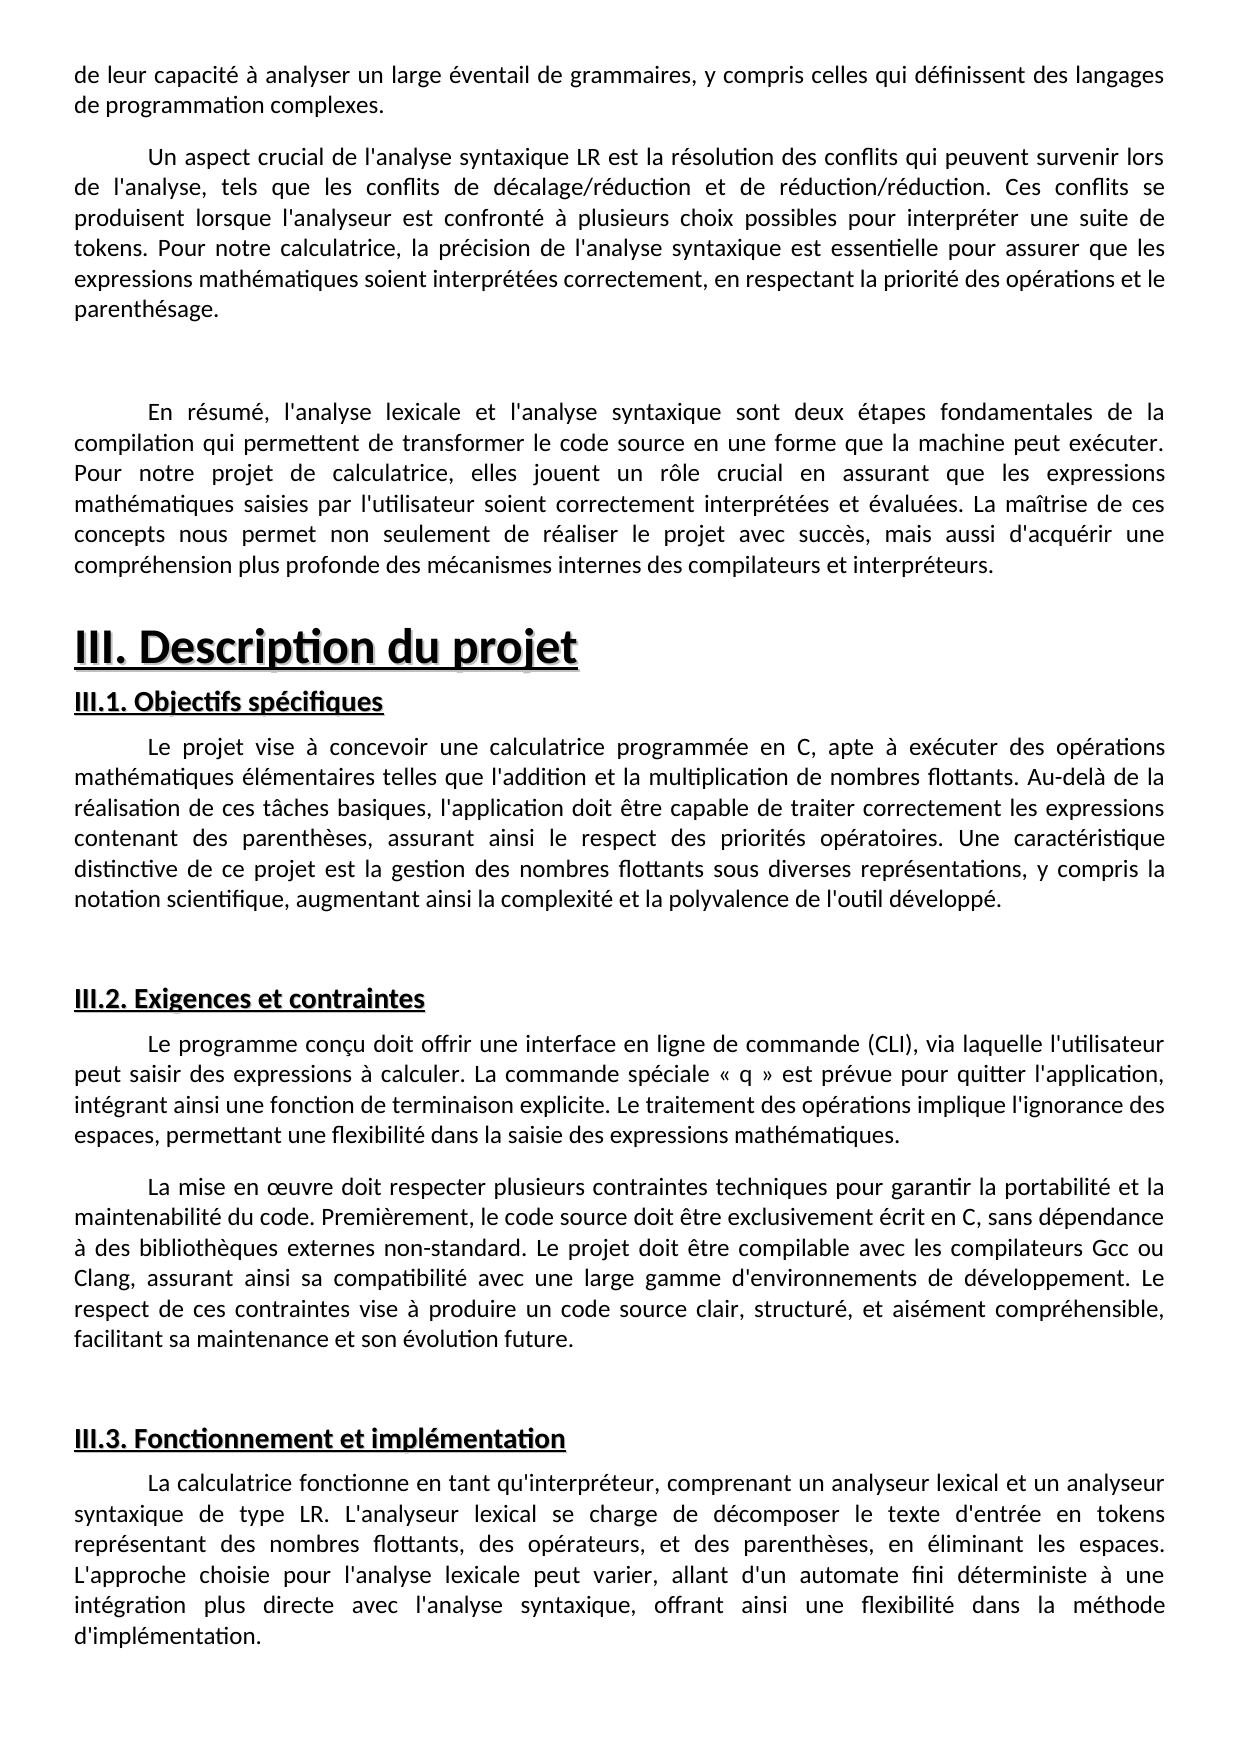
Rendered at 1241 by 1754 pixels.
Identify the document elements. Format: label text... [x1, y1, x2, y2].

subtitle III.1. Objectifs spécifiques [74, 683, 1167, 719]
subtitle III. Description du projet [74, 615, 1167, 676]
text Le programme conçu doit offrir une interface en ligne de commande (CLI), via laquelle l'utilisateur peut saisir des expressions à calculer. La commande spéciale « q » est prévue pour quitter l'application, intégrant ainsi une fonction de terminaison explicite. Le traitement des opérations implique l'ignorance des espaces, permettant une flexibilité dans la saisie des expressions mathématiques. [74, 1028, 1167, 1150]
text La calculatrice fonctionne en tant qu'interpréteur, comprenant un analyseur lexical et un analyseur syntaxique de type LR. L'analyseur lexical se charge de décomposer le texte d'entrée en tokens représentant des nombres flottants, des opérateurs, et des parenthèses, en éliminant les espaces. L'approche choisie pour l'analyse lexicale peut varier, allant d'un automate fini déterministe à une intégration plus directe avec l'analyse syntaxique, offrant ainsi une flexibilité dans la méthode d'implémentation. [74, 1468, 1167, 1651]
subtitle III.3. Fonctionnement et implémentation [74, 1420, 1167, 1455]
text La mise en œuvre doit respecter plusieurs contraintes techniques pour garantir la portabilité et la maintenabilité du code. Premièrement, le code source doit être exclusivement écrit en C, sans dépendance à des bibliothèques externes non-standard. Le projet doit être compilable avec les compilateurs Gcc ou Clang, assurant ainsi sa compatibilité avec une large gamme d'environnements de développement. Le respect de ces contraintes vise à produire un code source clair, structuré, et aisément compréhensible, facilitant sa maintenance et son évolution future. [74, 1171, 1167, 1354]
text Le projet vise à concevoir une calculatrice programmée en C, apte à exécuter des opérations mathématiques élémentaires telles que l'addition et la multiplication de nombres flottants. Au-delà de la réalisation de ces tâches basiques, l'application doit être capable de traiter correctement les expressions contenant des parenthèses, assurant ainsi le respect des priorités opératoires. Une caractéristique distinctive de ce projet est la gestion des nombres flottants sous diverses représentations, y compris la notation scientifique, augmentant ainsi la complexité et la polyvalence de l'outil développé. [74, 731, 1167, 914]
text En résumé, l'analyse lexicale et l'analyse syntaxique sont deux étapes fondamentales de la compilation qui permettent de transformer le code source en une forme que la machine peut exécuter. Pour notre projet de calculatrice, elles jouent un rôle crucial en assurant que les expressions mathématiques saisies par l'utilisateur soient correctement interprétées et évaluées. La maîtrise de ces concepts nous permet non seulement de réaliser le projet avec succès, mais aussi d'acquérir une compréhension plus profonde des mécanismes internes des compilateurs et interpréteurs. [74, 396, 1167, 579]
text de leur capacité à analyser un large éventail de grammaires, y compris celles qui définissent des langages de programmation complexes. [74, 59, 1167, 120]
text Un aspect crucial de l'analyse syntaxique LR est la résolution des conflits qui peuvent survenir lors de l'analyse, tels que les conflits de décalage/réduction et de réduction/réduction. Ces conflits se produisent lorsque l'analyseur est confronté à plusieurs choix possibles pour interpréter une suite de tokens. Pour notre calculatrice, la précision de l'analyse syntaxique est essentielle pour assurer que les expressions mathématiques soient interprétées correctement, en respectant la priorité des opérations et le parenthésage. [74, 141, 1167, 324]
subtitle III.2. Exigences et contraintes [74, 980, 1167, 1016]
